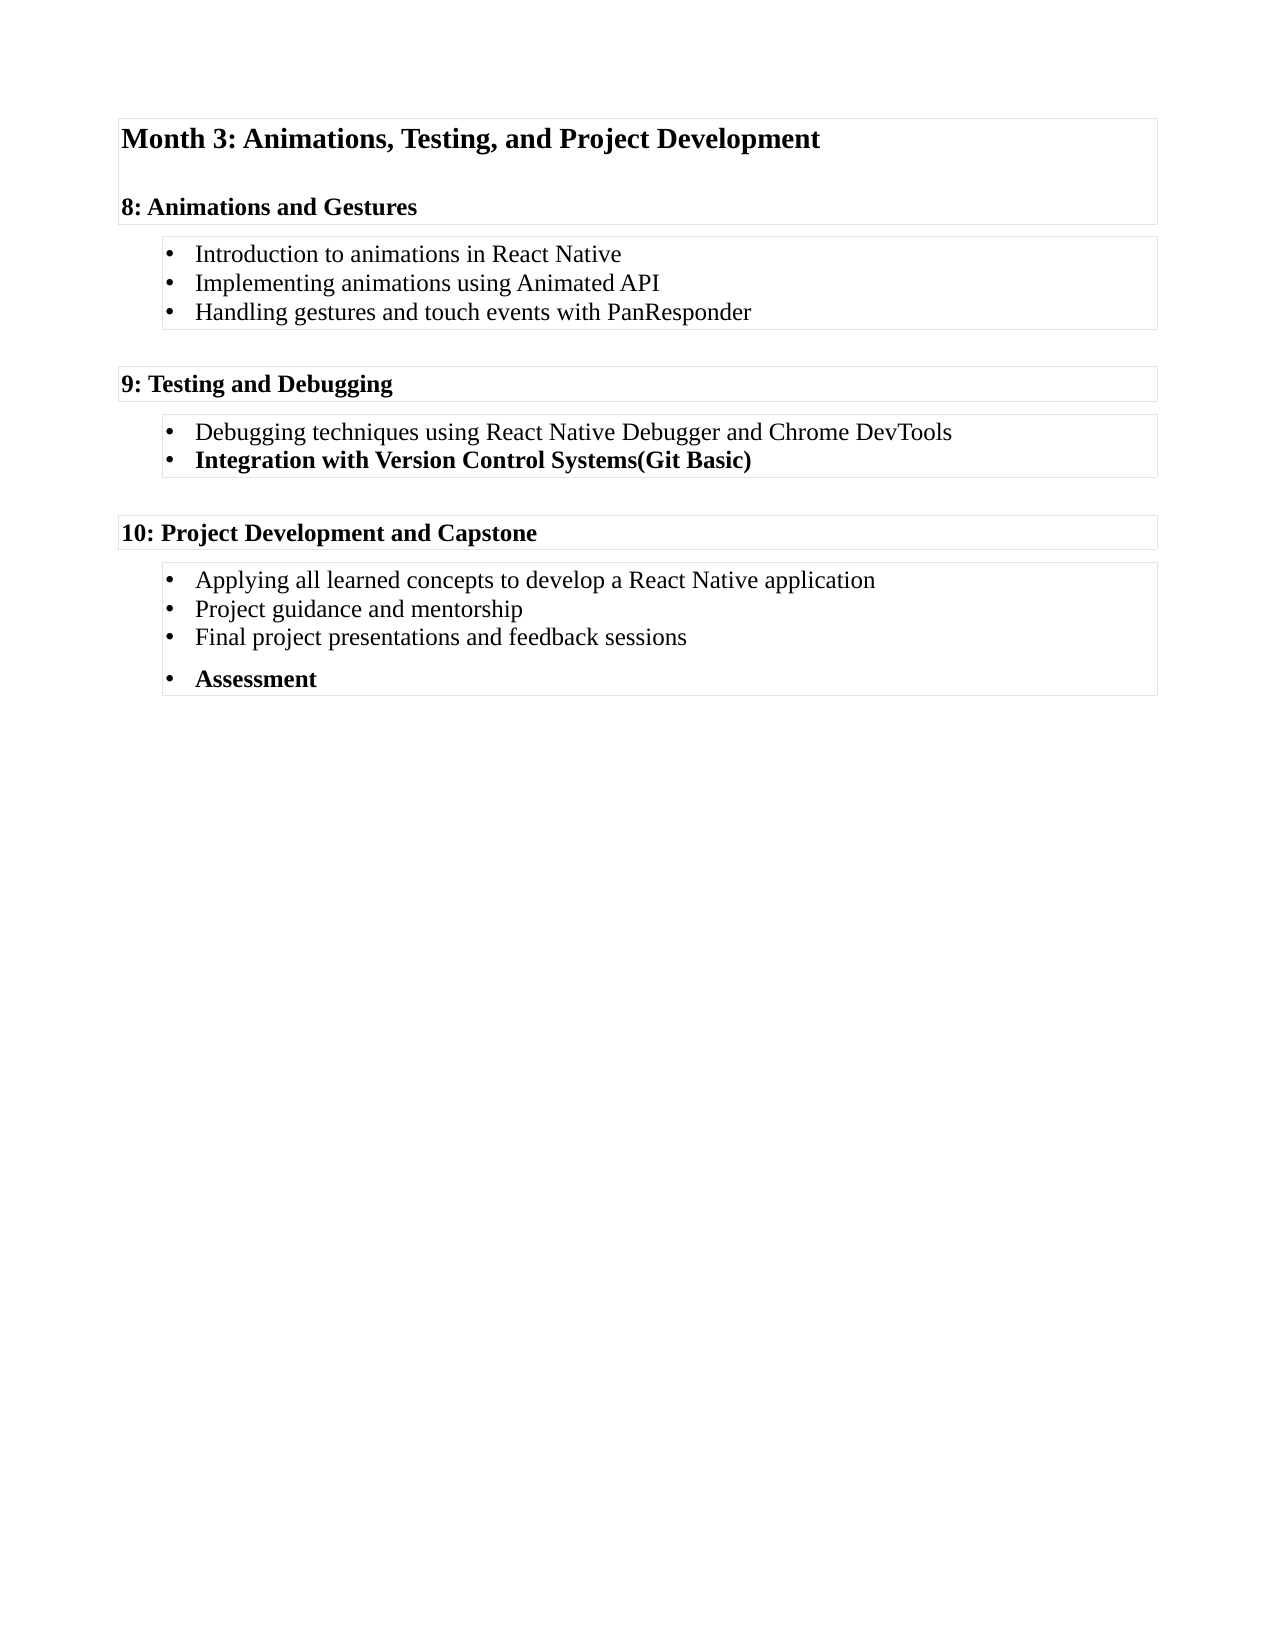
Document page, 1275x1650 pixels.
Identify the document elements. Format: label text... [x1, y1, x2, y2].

list Applying all learned concepts to develop a React Native application [163, 563, 1157, 591]
list Handling gestures and touch events with PanResponder [163, 294, 1157, 329]
list Final project presentations and feedback sessions [163, 619, 1157, 651]
list Assessment [163, 661, 1157, 695]
list Project guidance and mentorship [163, 591, 1157, 619]
list Implementing animations using Animated API [163, 265, 1157, 294]
subtitle 8: Animations and Gestures [119, 189, 1157, 224]
list Introduction to animations in React Native [163, 237, 1157, 265]
list Integration with Version Control Systems(Git Basic) [163, 442, 1157, 477]
subtitle 10: Project Development and Capstone [119, 516, 1157, 549]
subtitle Month 3: Animations, Testing, and Project Development [119, 119, 1157, 155]
subtitle 9: Testing and Debugging [119, 367, 1157, 401]
list Debugging techniques using React Native Debugger and Chrome DevTools [163, 415, 1157, 442]
